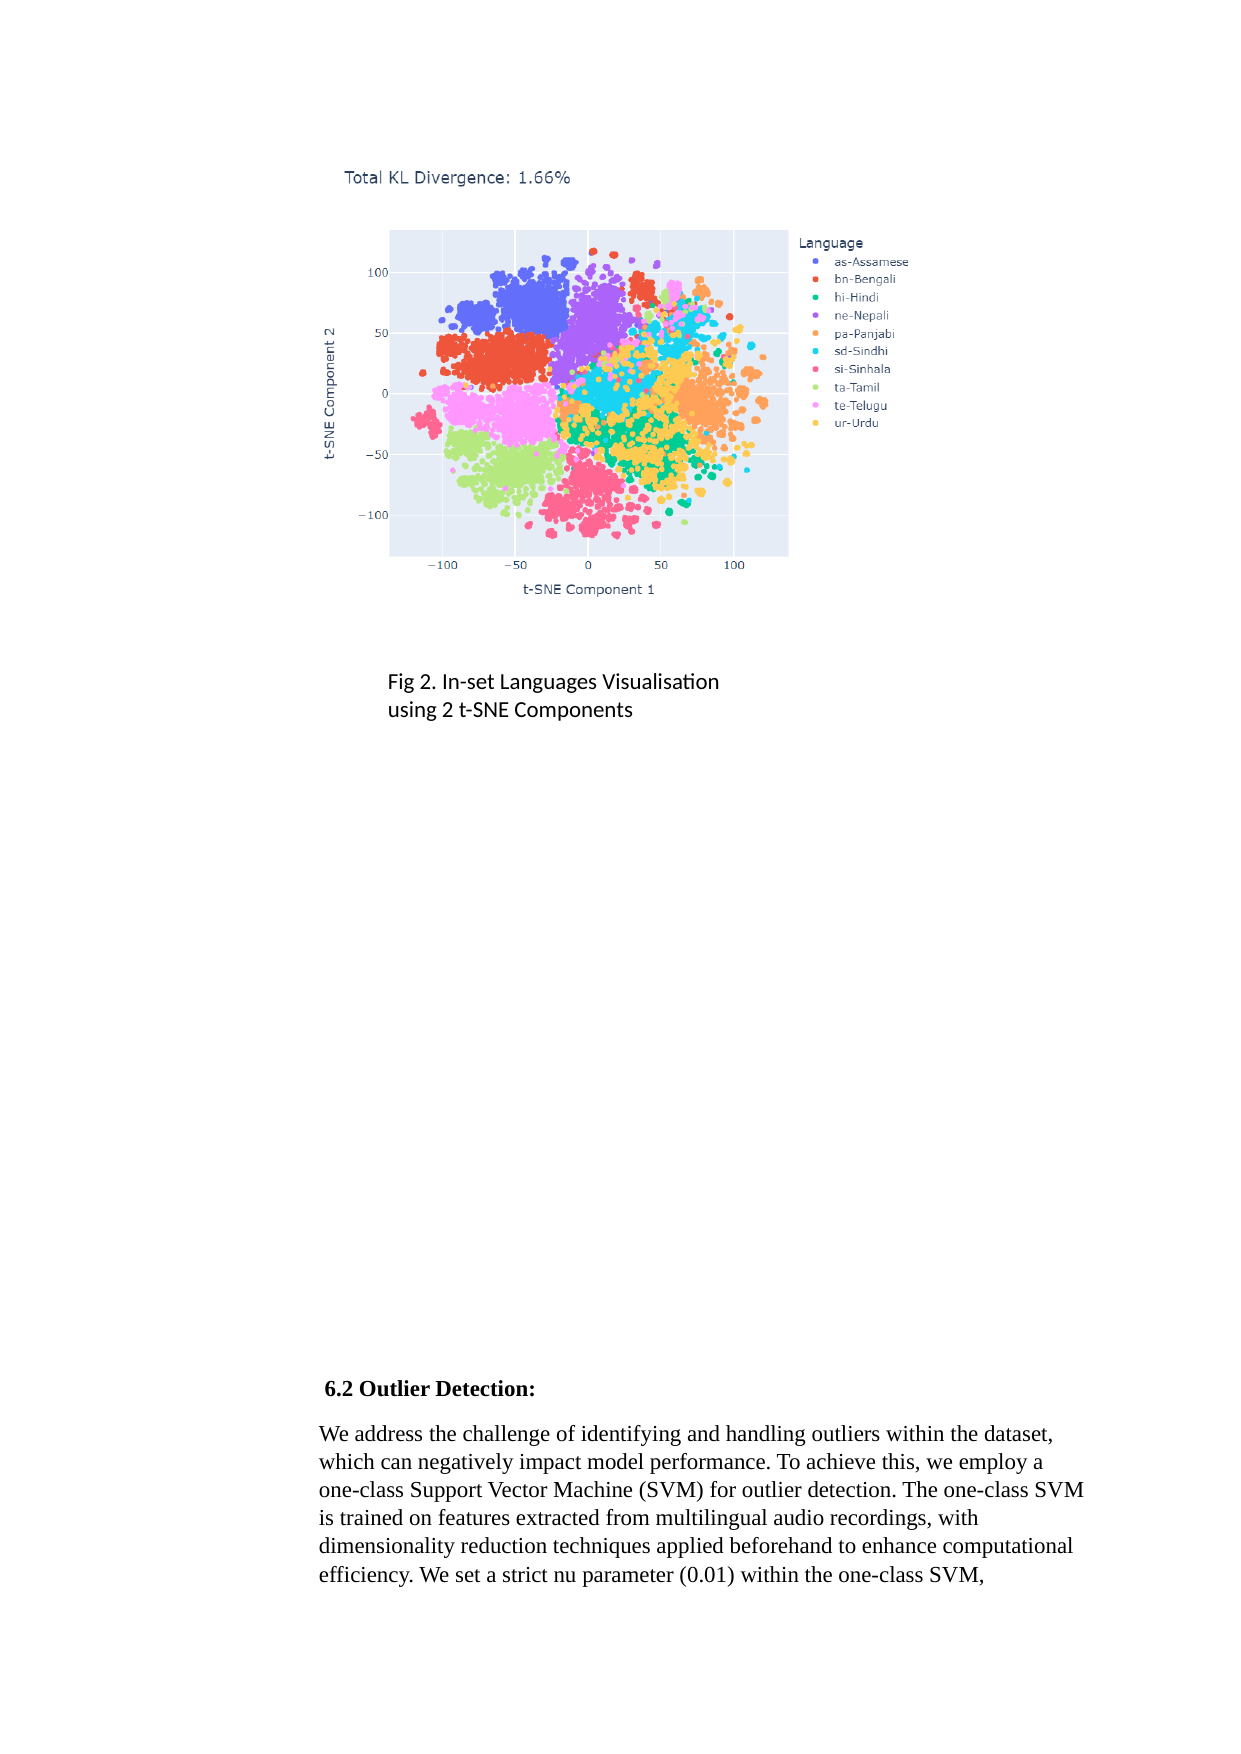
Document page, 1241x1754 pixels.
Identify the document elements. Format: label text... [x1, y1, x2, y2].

list We address the challenge of identifying and handling outliers within the dataset, which can negatively impact model performance. To achieve this, we employ a one-class Support Vector Machine (SVM) for outlier detection. The one-class SVM is trained on features extracted from multilingual audio recordings, with dimensionality reduction techniques applied beforehand to enhance computational efficiency. We set a strict nu parameter (0.01) within the one-class SVM, [319, 1420, 1090, 1587]
text Fig 2. In-set Languages Visualisation using 2 t-SNE Components [388, 667, 742, 723]
list 6.2 Outlier Detection: [319, 1375, 1090, 1402]
